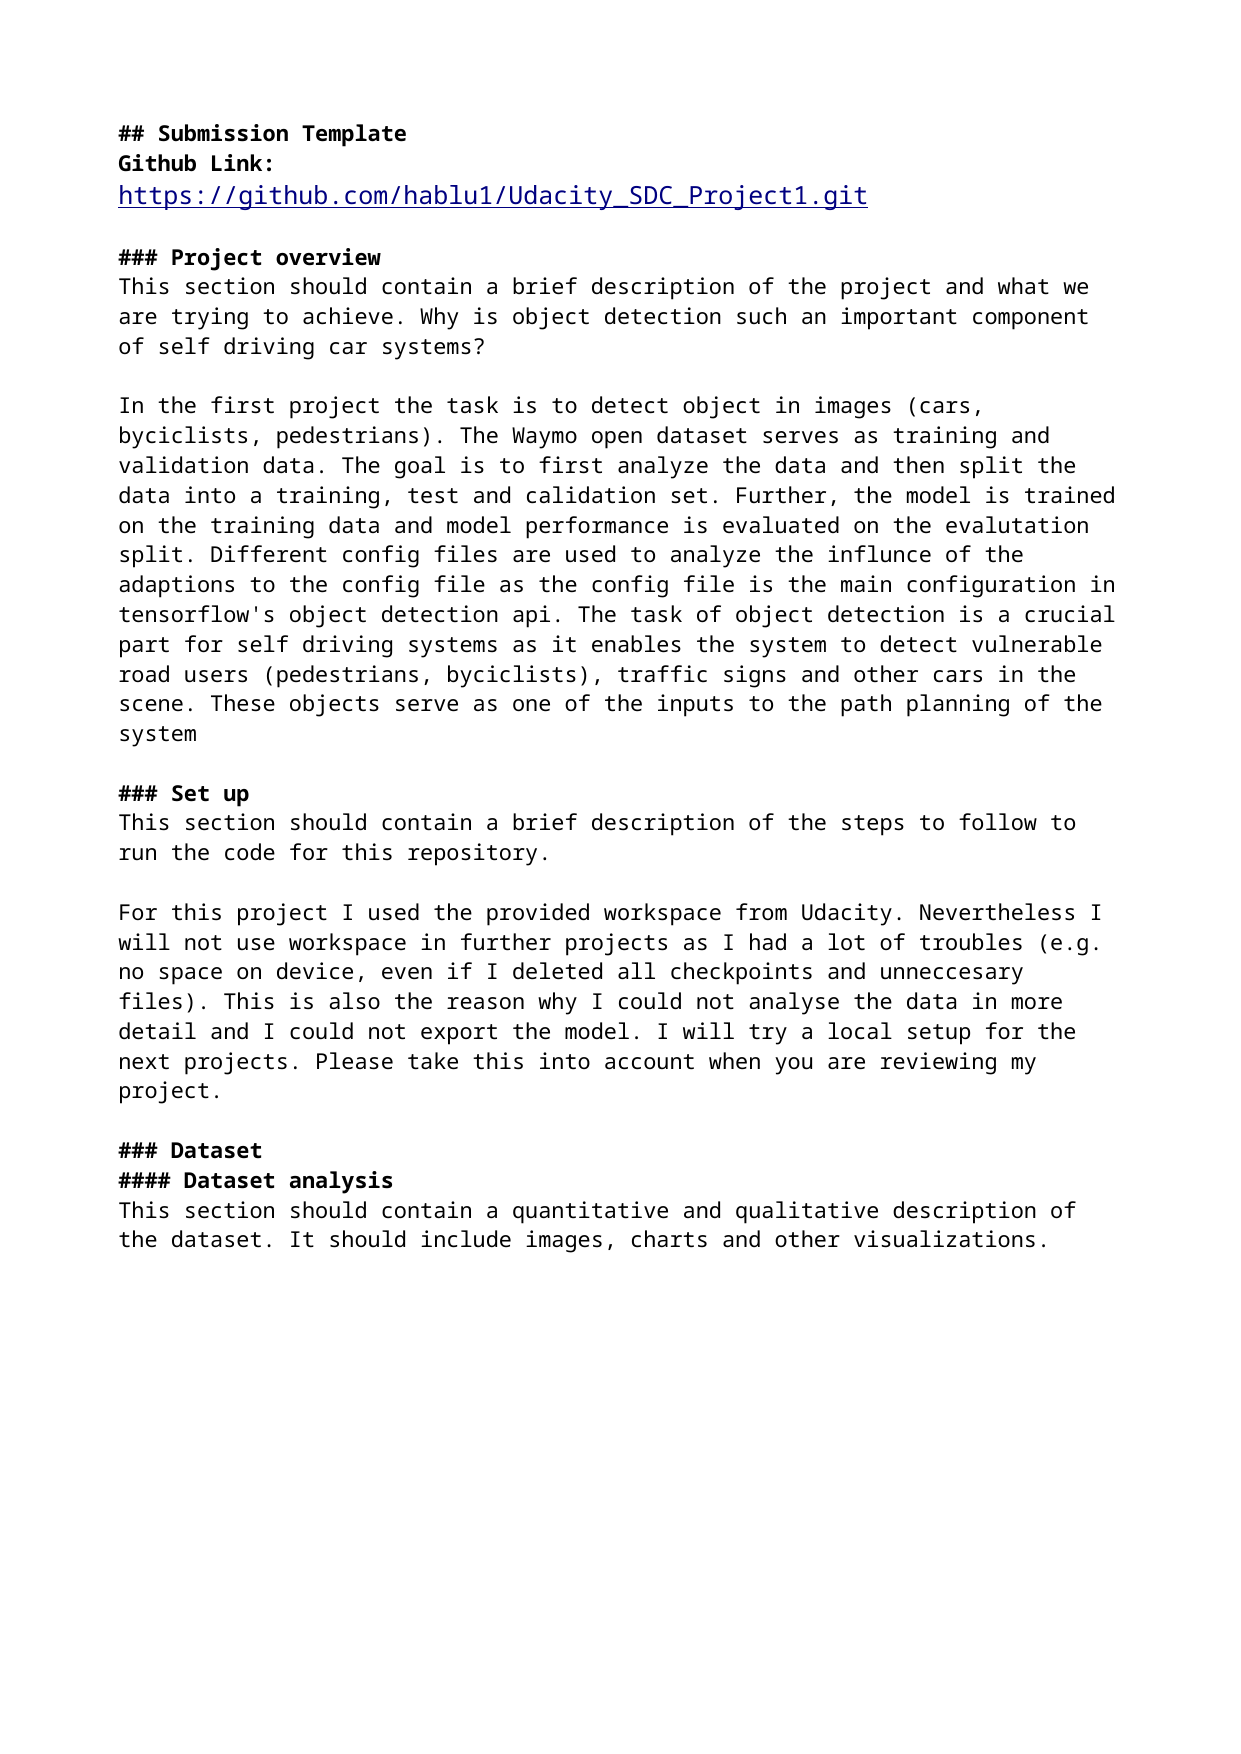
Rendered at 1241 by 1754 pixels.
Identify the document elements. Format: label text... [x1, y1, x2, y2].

text In the first project the task is to detect object in images (cars, byciclists, pedestrians). The Waymo open dataset serves as training and validation data. The goal is to first analyze the data and then split the data into a training, test and calidation set. Further, the model is trained on the training data and model performance is evaluated on the evalutation split. Different config files are used to analyze the influnce of the adaptions to the config file as the config file is the main configuration in tensorflow's object detection api. The task of object detection is a crucial part for self driving systems as it enables the system to detect vulnerable road users (pedestrians, byciclists), traffic signs and other cars in the scene. These objects serve as one of the inputs to the path planning of the system [118, 390, 1122, 748]
text This section should contain a brief description of the steps to follow to run the code for this repository. [118, 807, 1122, 867]
text #### Dataset analysis [118, 1165, 1122, 1194]
text This section should contain a quantitative and qualitative description of the dataset. It should include images, charts and other visualizations. [118, 1194, 1122, 1254]
text https://github.com/hablu1/Udacity_SDC_Project1.git [118, 178, 1122, 212]
text For this project I used the provided workspace from Udacity. Nevertheless I will not use workspace in further projects as I had a lot of troubles (e.g. no space on device, even if I deleted all checkpoints and unneccesary files). This is also the reason why I could not analyse the data in more detail and I could not export the model. I will try a local setup for the next projects. Please take this into account when you are reviewing my project. [118, 897, 1122, 1105]
text ### Dataset [118, 1135, 1122, 1165]
text ## Submission Template [118, 118, 1122, 148]
text This section should contain a brief description of the project and what we are trying to achieve. Why is object detection such an important component of self driving car systems? [118, 271, 1122, 361]
text Github Link: [118, 148, 1122, 178]
text ### Project overview [118, 241, 1122, 271]
text ### Set up [118, 778, 1122, 807]
